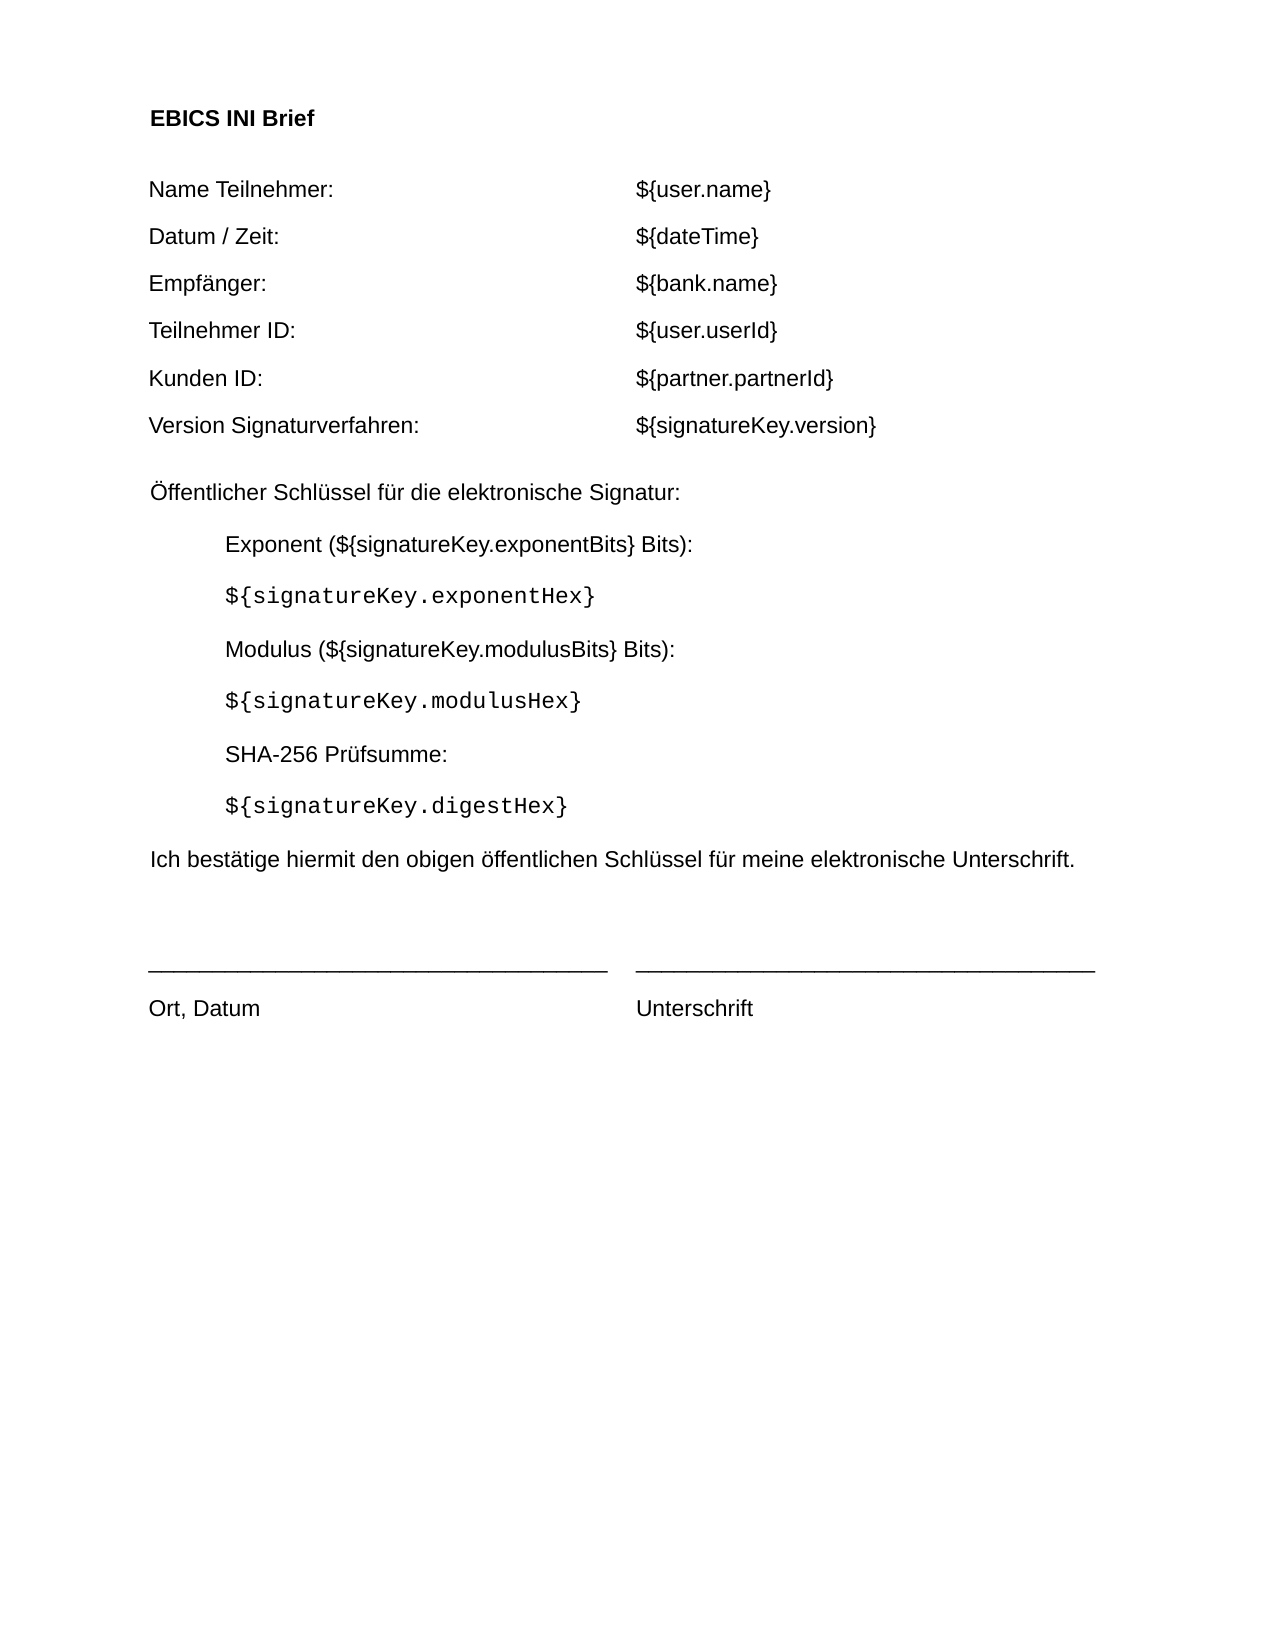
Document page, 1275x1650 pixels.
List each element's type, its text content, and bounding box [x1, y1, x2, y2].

text SHA-256 Prüfsumme: [225, 741, 1125, 768]
text ${signatureKey.digestHex} [225, 794, 1125, 820]
table_header ${user.name} [625, 165, 1113, 213]
table_cell ${signatureKey.version} [625, 401, 1113, 448]
table_cell ${dateTime} [625, 213, 1113, 260]
text Modulus (${signatureKey.modulusBits} Bits): [225, 636, 1125, 663]
table_cell Empfänger: [138, 260, 625, 307]
table_header ____________________________________ [138, 937, 625, 984]
table_cell Kunden ID: [138, 354, 625, 401]
table_cell Teilnehmer ID: [138, 307, 625, 354]
text Öffentlicher Schlüssel für die elektronische Signatur: [150, 479, 1125, 505]
text EBICS INI Brief [150, 105, 1125, 131]
table_cell Datum / Zeit: [138, 213, 625, 260]
table_cell ${partner.partnerId} [625, 354, 1113, 401]
table_header ____________________________________ [625, 937, 1113, 984]
text ${signatureKey.modulusHex} [225, 689, 1125, 715]
text Exponent (${signatureKey.exponentBits} Bits): [225, 531, 1125, 558]
text Ich bestätige hiermit den obigen öffentlichen Schlüssel für meine elektronische Unterschrift. [150, 846, 1125, 873]
table_cell Ort, Datum [138, 984, 625, 1031]
table_header Name Teilnehmer: [138, 165, 625, 213]
table_cell ${user.userId} [625, 307, 1113, 354]
text ${signatureKey.exponentHex} [225, 584, 1125, 610]
table_cell Unterschrift [625, 984, 1113, 1031]
table_cell Version Signaturverfahren: [138, 401, 625, 448]
table_cell ${bank.name} [625, 260, 1113, 307]
